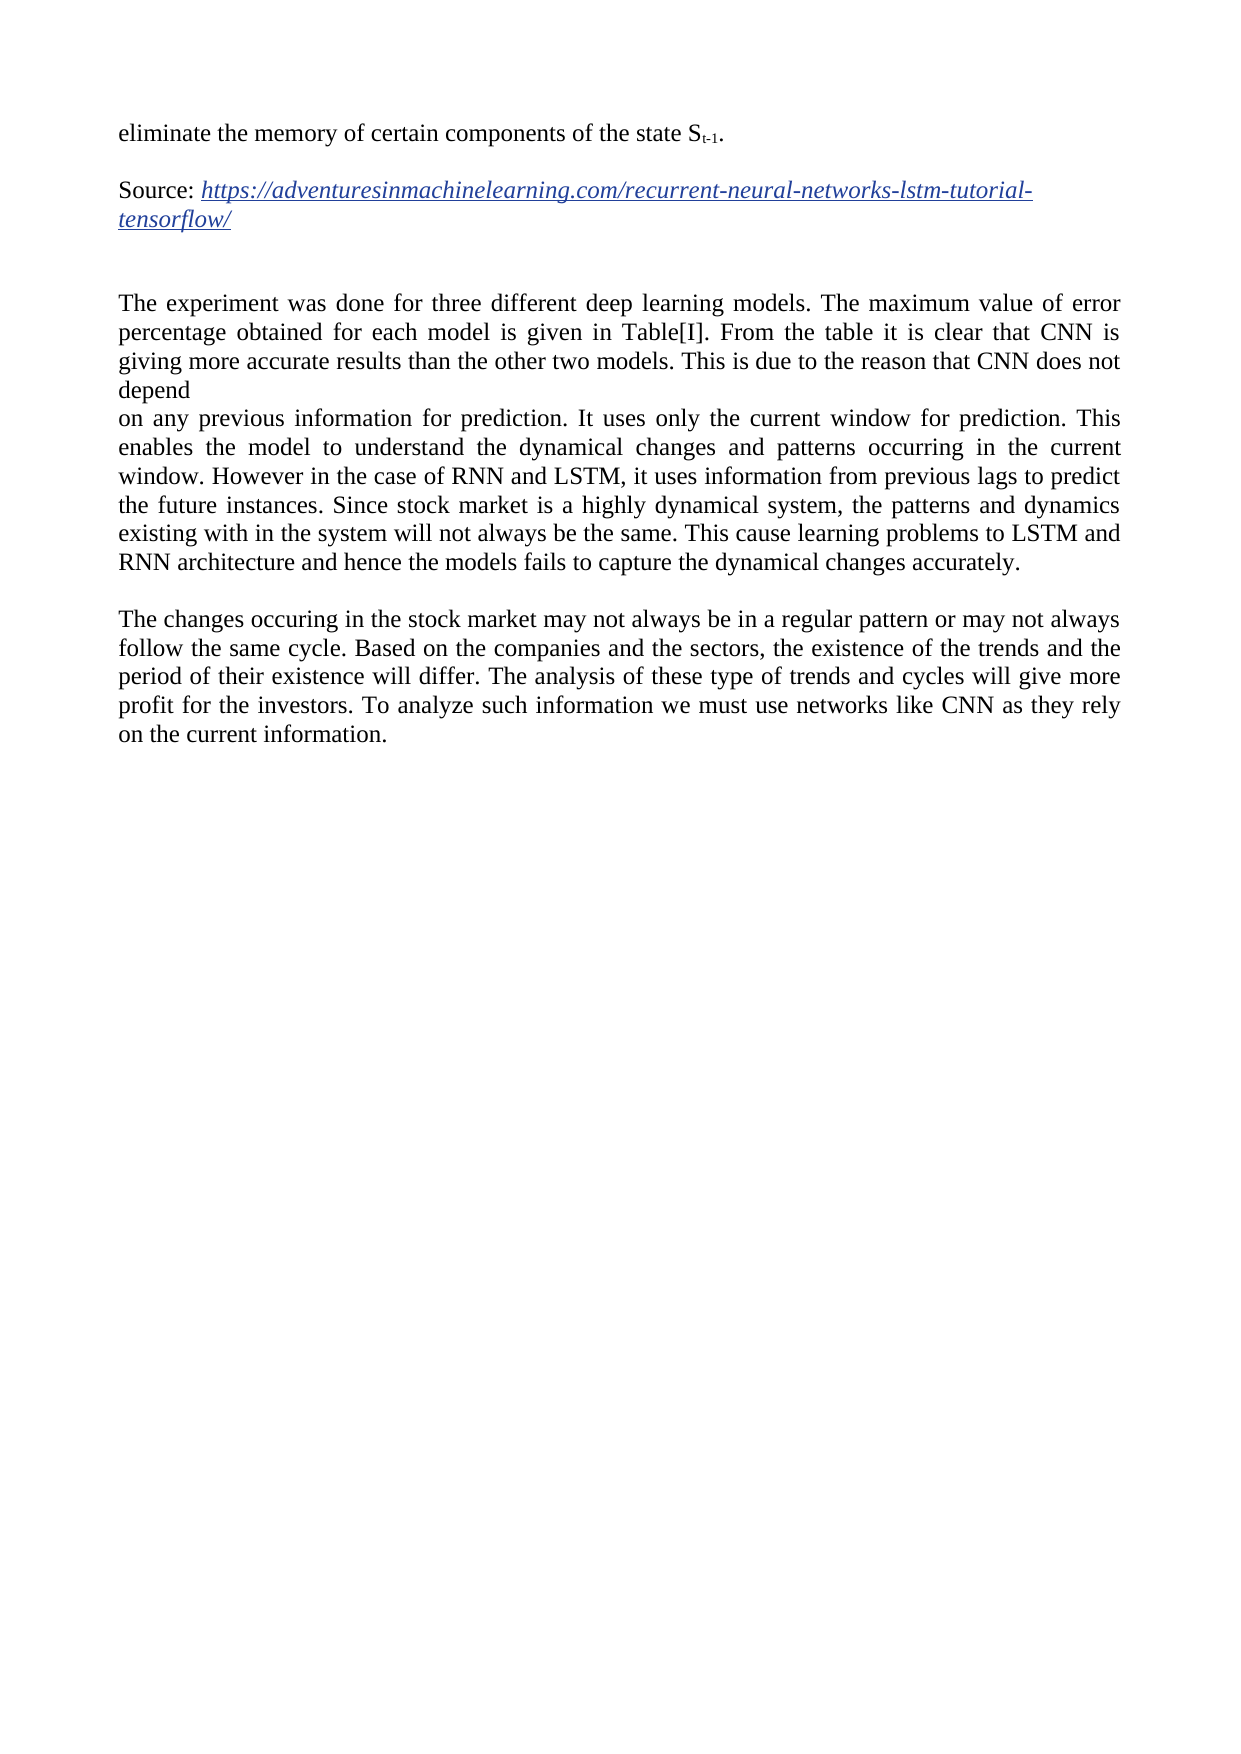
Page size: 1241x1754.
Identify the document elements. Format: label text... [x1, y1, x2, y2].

text on any previous information for prediction. It uses only the current window for prediction. This enables the model to understand the dynamical changes and patterns occurring in the current window. However in the case of RNN and LSTM, it uses information from previous lags to predict the future instances. Since stock market is a highly dynamical system, the patterns and dynamics existing with in the system will not always be the same. This cause learning problems to LSTM and RNN architecture and hence the models fails to capture the dynamical changes accurately. [118, 403, 1122, 576]
text The changes occuring in the stock market may not always be in a regular pattern or may not always follow the same cycle. Based on the companies and the sectors, the existence of the trends and the period of their existence will differ. The analysis of these type of trends and cycles will give more profit for the investors. To analyze such information we must use networks like CNN as they rely on the current information. [118, 604, 1122, 748]
text The experiment was done for three different deep learning models. The maximum value of error percentage obtained for each model is given in Table[I]. From the table it is clear that CNN is giving more accurate results than the other two models. This is due to the reason that CNN does not depend [118, 288, 1122, 403]
text Source: https://adventuresinmachinelearning.com/recurrent-neural-networks-lstm-tutorial-tensorflow/ [118, 175, 1122, 232]
text eliminate the memory of certain components of the state St-1. [118, 118, 1122, 147]
